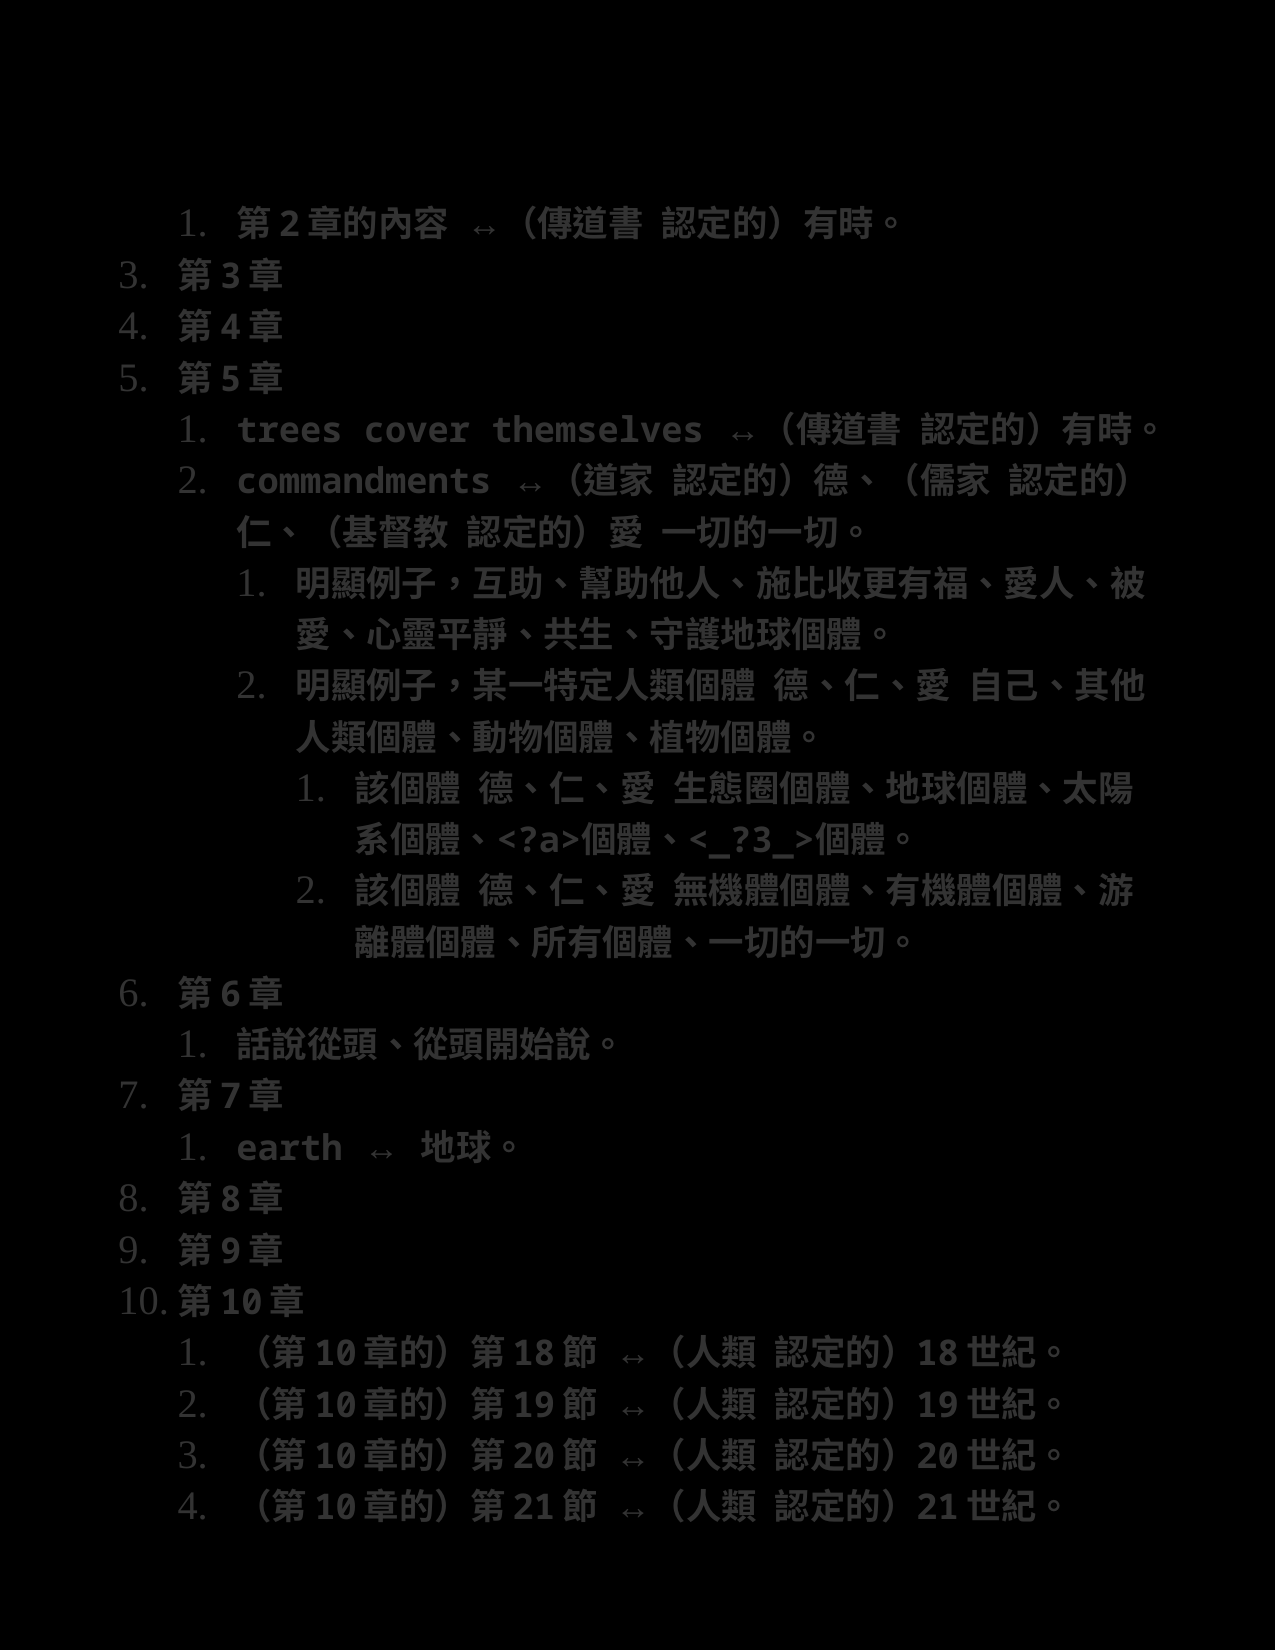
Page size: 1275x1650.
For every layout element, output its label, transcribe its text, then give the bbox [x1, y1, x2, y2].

list 第5章 [118, 350, 1157, 401]
list trees cover themselves ↔（傳道書 認定的）有時。 [177, 401, 1157, 453]
list 該個體 德、仁、愛 無機體個體、有機體個體、游離體個體、所有個體、一切的一切。 [295, 863, 1157, 965]
list 第7章 [118, 1068, 1157, 1119]
list 該個體 德、仁、愛 生態圈個體、地球個體、太陽系個體、<?a>個體、<_?3_>個體。 [295, 760, 1157, 863]
list earth ↔ 地球。 [177, 1119, 1157, 1171]
list 第8章 [118, 1171, 1157, 1222]
list （第10章的）第19節 ↔（人類 認定的）19世紀。 [177, 1376, 1157, 1427]
list 第4章 [118, 298, 1157, 350]
list 第3章 [118, 247, 1157, 298]
list 明顯例子，某一特定人類個體 德、仁、愛 自己、其他人類個體、動物個體、植物個體。 [236, 658, 1157, 760]
list 第10章 [118, 1273, 1157, 1325]
list commandments ↔（道家 認定的）德、（儒家 認定的）仁、（基督教 認定的）愛 一切的一切。 [177, 453, 1157, 555]
list （第10章的）第21節 ↔（人類 認定的）21世紀。 [177, 1479, 1157, 1530]
list （第10章的）第20節 ↔（人類 認定的）20世紀。 [177, 1427, 1157, 1479]
list 話說從頭、從頭開始說。 [177, 1017, 1157, 1068]
list 第6章 [118, 965, 1157, 1017]
list 第2章的內容 ↔（傳道書 認定的）有時。 [177, 196, 1157, 247]
list （第10章的）第18節 ↔（人類 認定的）18世紀。 [177, 1325, 1157, 1376]
list 明顯例子，互助、幫助他人、施比收更有福、愛人、被愛、心靈平靜、共生、守護地球個體。 [236, 555, 1157, 658]
list 第9章 [118, 1222, 1157, 1273]
